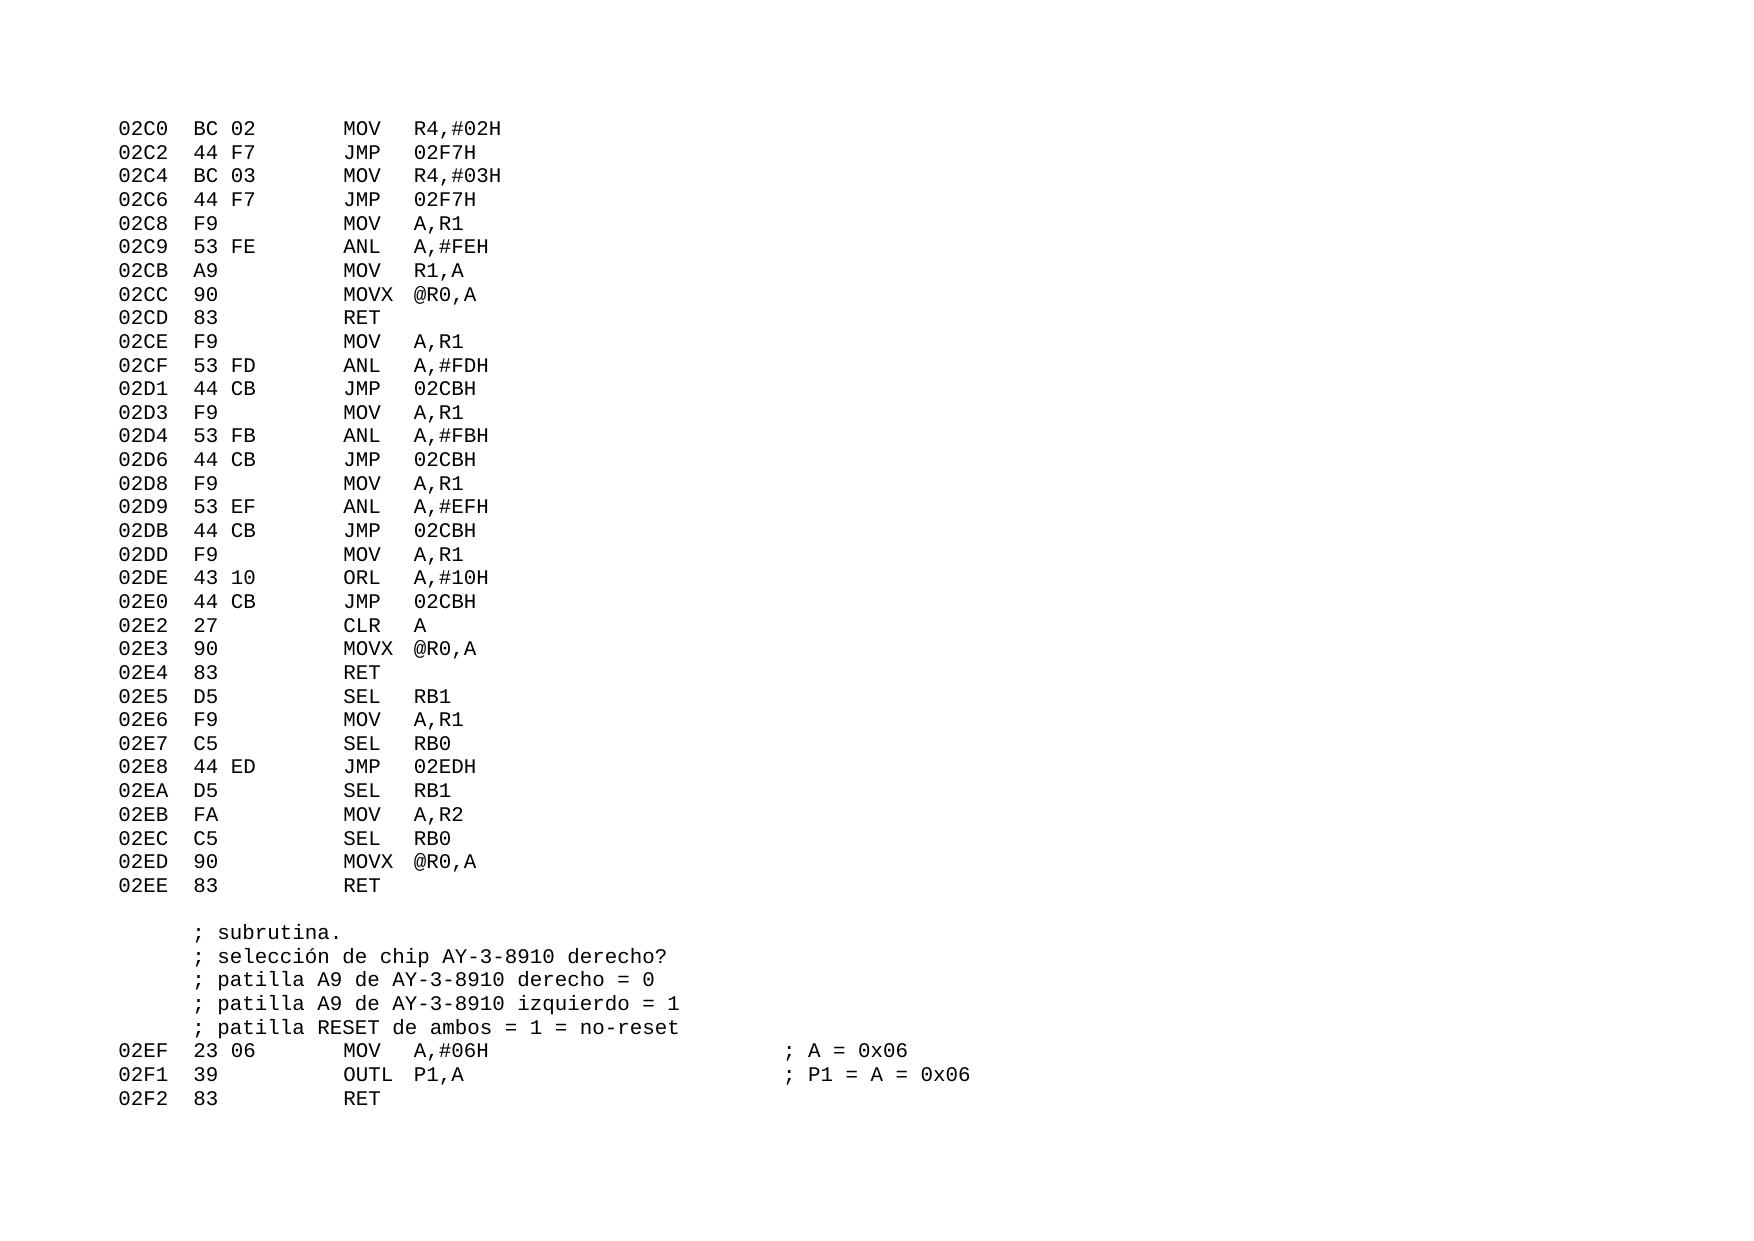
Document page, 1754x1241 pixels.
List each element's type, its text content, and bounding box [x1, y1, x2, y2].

text ; patilla A9 de AY-3-8910 derecho = 0 [118, 969, 1636, 993]
text 02E3 90 MOVX @R0,A [118, 638, 1636, 662]
text 02E7 C5 SEL RB0 [118, 733, 1636, 757]
text 02DD F9 MOV A,R1 [118, 544, 1636, 567]
text 02D8 F9 MOV A,R1 [118, 473, 1636, 496]
text 02EC C5 SEL RB0 [118, 827, 1636, 851]
text 02DB 44 CB JMP 02CBH [118, 520, 1636, 544]
text 02EE 83 RET [118, 875, 1636, 898]
text 02E6 F9 MOV A,R1 [118, 709, 1636, 733]
text 02E0 44 CB JMP 02CBH [118, 591, 1636, 615]
text ; subrutina. [118, 922, 1636, 946]
text ; patilla A9 de AY-3-8910 izquierdo = 1 [118, 993, 1636, 1017]
text 02E5 D5 SEL RB1 [118, 686, 1636, 709]
text 02C9 53 FE ANL A,#FEH [118, 236, 1636, 260]
text 02E8 44 ED JMP 02EDH [118, 757, 1636, 780]
text 02CD 83 RET [118, 307, 1636, 331]
text 02C4 BC 03 MOV R4,#03H [118, 165, 1636, 189]
text 02C8 F9 MOV A,R1 [118, 213, 1636, 236]
text ; patilla RESET de ambos = 1 = no-reset [118, 1017, 1636, 1040]
text 02EF 23 06 MOV A,#06H ; A = 0x06 [118, 1040, 1636, 1064]
text 02F2 83 RET [118, 1088, 1636, 1111]
text 02CE F9 MOV A,R1 [118, 331, 1636, 354]
text 02ED 90 MOVX @R0,A [118, 851, 1636, 875]
text 02CC 90 MOVX @R0,A [118, 284, 1636, 307]
text 02E2 27 CLR A [118, 615, 1636, 638]
text 02CB A9 MOV R1,A [118, 260, 1636, 284]
text 02F1 39 OUTL P1,A ; P1 = A = 0x06 [118, 1064, 1636, 1088]
text 02D6 44 CB JMP 02CBH [118, 449, 1636, 473]
text 02D9 53 EF ANL A,#EFH [118, 496, 1636, 520]
text 02CF 53 FD ANL A,#FDH [118, 354, 1636, 378]
text 02E4 83 RET [118, 662, 1636, 686]
text 02D3 F9 MOV A,R1 [118, 402, 1636, 426]
text ; selección de chip AY-3-8910 derecho? [118, 946, 1636, 969]
text 02C2 44 F7 JMP 02F7H [118, 142, 1636, 165]
text 02D1 44 CB JMP 02CBH [118, 378, 1636, 402]
text 02C0 BC 02 MOV R4,#02H [118, 118, 1636, 142]
text 02EB FA MOV A,R2 [118, 804, 1636, 827]
text 02DE 43 10 ORL A,#10H [118, 567, 1636, 591]
text 02C6 44 F7 JMP 02F7H [118, 189, 1636, 213]
text 02D4 53 FB ANL A,#FBH [118, 426, 1636, 449]
text 02EA D5 SEL RB1 [118, 780, 1636, 804]
